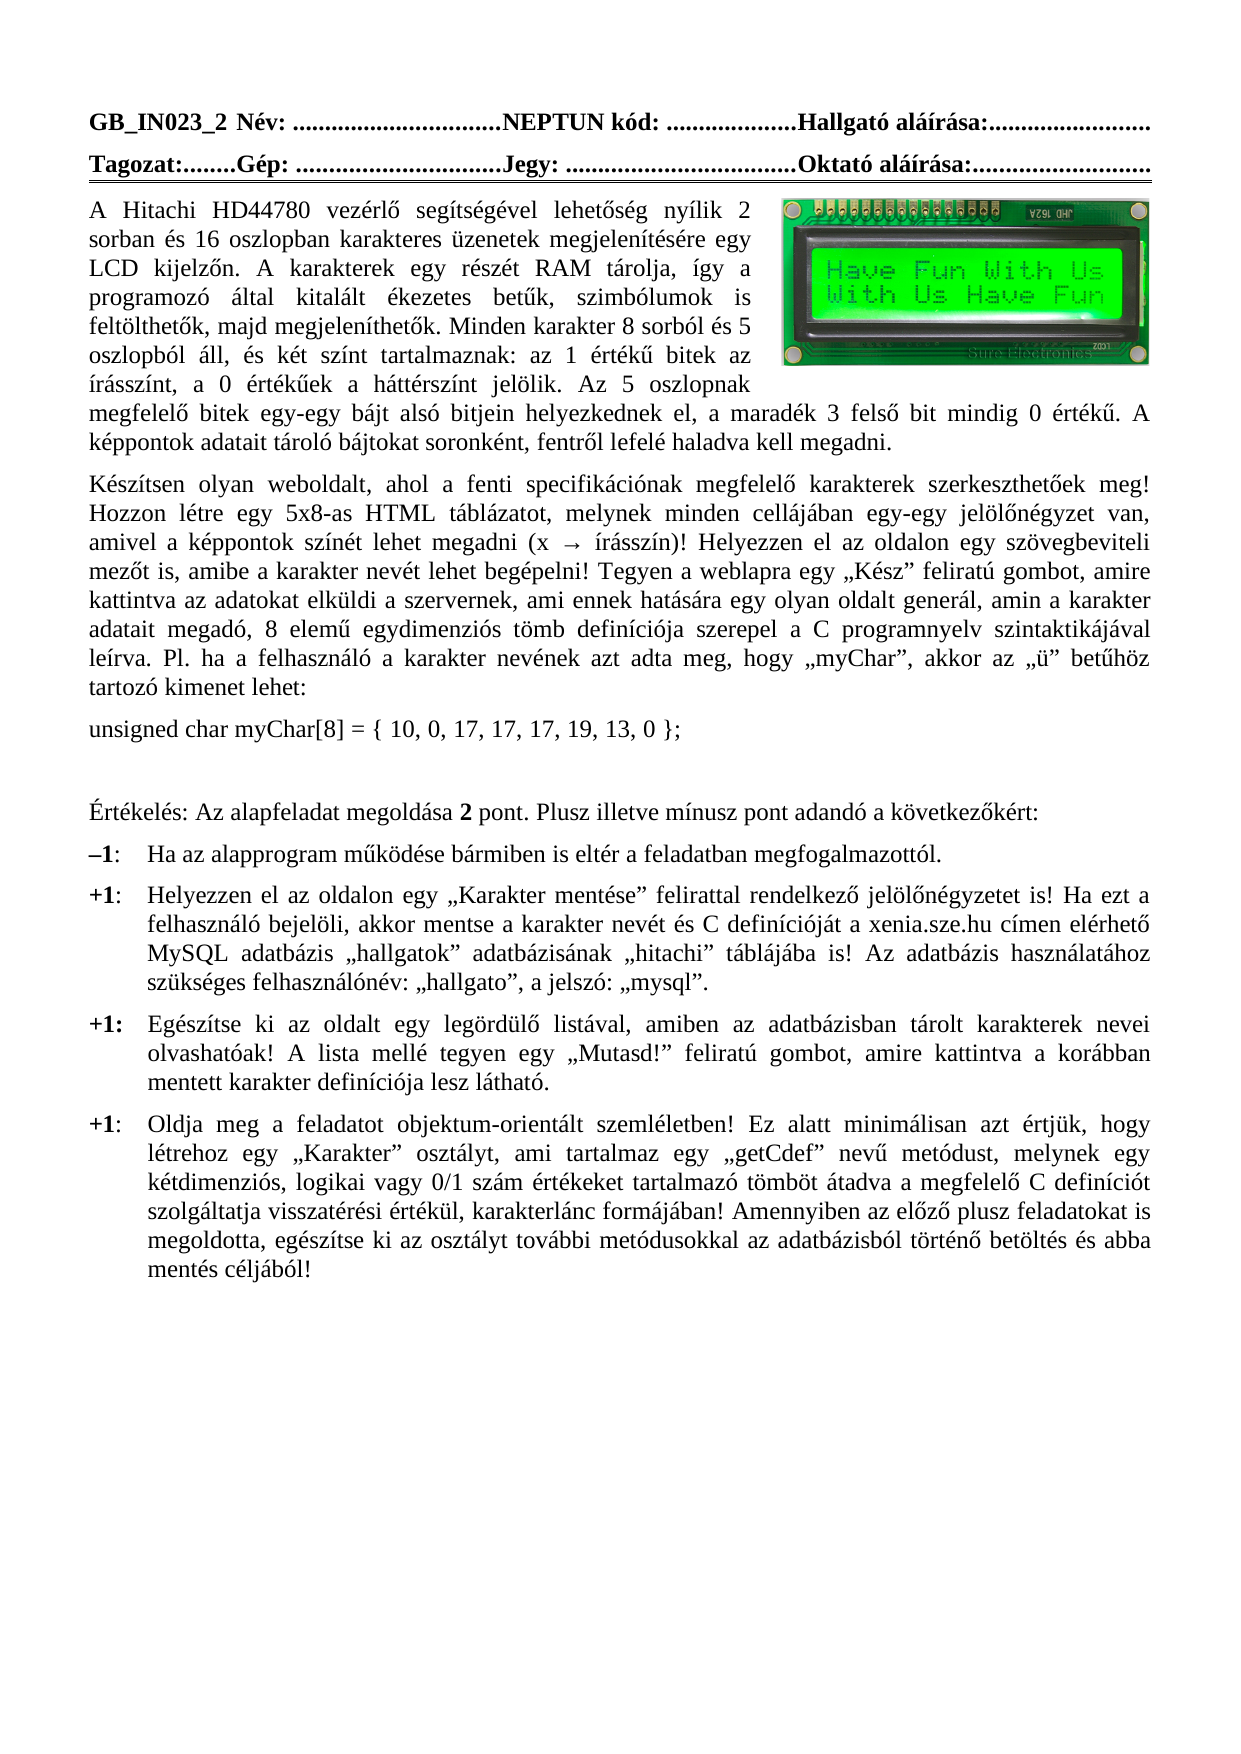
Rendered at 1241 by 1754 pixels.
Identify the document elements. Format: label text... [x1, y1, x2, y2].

text Értékelés: Az alapfeladat megoldása 2 pont. Plusz illetve mínusz pont adandó a következőkért: [88, 797, 1152, 826]
text +1: Oldja meg a feladatot objektum-orientált szemléletben! Ez alatt minimálisan azt értjük, hogy létrehoz egy „Karakter” osztályt, ami tartalmaz egy „getCdef” nevű metódust, melynek egy kétdimenziós, logikai vagy 0/1 szám értékeket tartalmazó tömböt átadva a megfelelő C definíciót szolgáltatja visszatérési értékül, karakterlánc formájában! Amennyiben az előző plusz feladatokat is megoldotta, egészítse ki az osztályt további metódusokkal az adatbázisból történő betöltés és abba mentés céljából! [88, 1108, 1152, 1283]
text +1: Helyezzen el az oldalon egy „Karakter mentése” felirattal rendelkező jelölőnégyzetet is! Ha ezt a felhasználó bejelöli, akkor mentse a karakter nevét és C definícióját a xenia.sze.hu címen elérhető MySQL adatbázis „hallgatok” adatbázisának „hitachi” táblájába is! Az adatbázis használatához szükséges felhasználónév: „hallgato”, a jelszó: „mysql”. [88, 880, 1152, 996]
text –1: Ha az alapprogram működése bármiben is eltér a feladatban megfogalmazottól. [88, 838, 1152, 867]
picture [781, 198, 1150, 366]
text Tagozat: Gép: Jegy: Oktató aláírása: [88, 148, 1152, 182]
text A Hitachi HD44780 vezérlő segítségével lehetőség nyílik 2 sorban és 16 oszlopban karakteres üzenetek megjelenítésére egy LCD kijelzőn. A karakterek egy részét RAM tárolja, így a programozó által kitalált ékezetes betűk, szimbólumok is feltölthetők, majd megjeleníthetők. Minden karakter 8 sorból és 5 oszlopból áll, és két színt tartalmaznak: az 1 értékű bitek az írásszínt, a 0 értékűek a háttérszínt jelölik. Az 5 oszlopnak megfelelő bitek egy-egy bájt alsó bitjein helyezkednek el, a maradék 3 felső bit mindig 0 értékű. A képpontok adatait tároló bájtokat soronként, fentről lefelé haladva kell megadni. [88, 195, 1152, 456]
text Készítsen olyan weboldalt, ahol a fenti specifikációnak megfelelő karakterek szerkeszthetőek meg! Hozzon létre egy 5x8-as HTML táblázatot, melynek minden cellájában egy-egy jelölőnégyzet van, amivel a képpontok színét lehet megadni (x → írásszín)! Helyezzen el az oldalon egy szövegbeviteli mezőt is, amibe a karakter nevét lehet begépelni! Tegyen a weblapra egy „Kész” feliratú gombot, amire kattintva az adatokat elküldi a szervernek, ami ennek hatására egy olyan oldalt generál, amin a karakter adatait megadó, 8 elemű egydimenziós tömb definíciója szerepel a C programnyelv szintaktikájával leírva. Pl. ha a felhasználó a karakter nevének azt adta meg, hogy „myChar”, akkor az „ü” betűhöz tartozó kimenet lehet: [88, 469, 1152, 701]
text +1: Egészítse ki az oldalt egy legördülő listával, amiben az adatbázisban tárolt karakterek nevei olvashatóak! A lista mellé tegyen egy „Mutasd!” feliratú gombot, amire kattintva a korábban mentett karakter definíciója lesz látható. [88, 1009, 1152, 1096]
text unsigned char myChar[8] = { 10, 0, 17, 17, 17, 19, 13, 0 }; [88, 714, 1152, 743]
text GB_IN023_2 Név: NEPTUN kód: Hallgató aláírása: [88, 107, 1152, 136]
